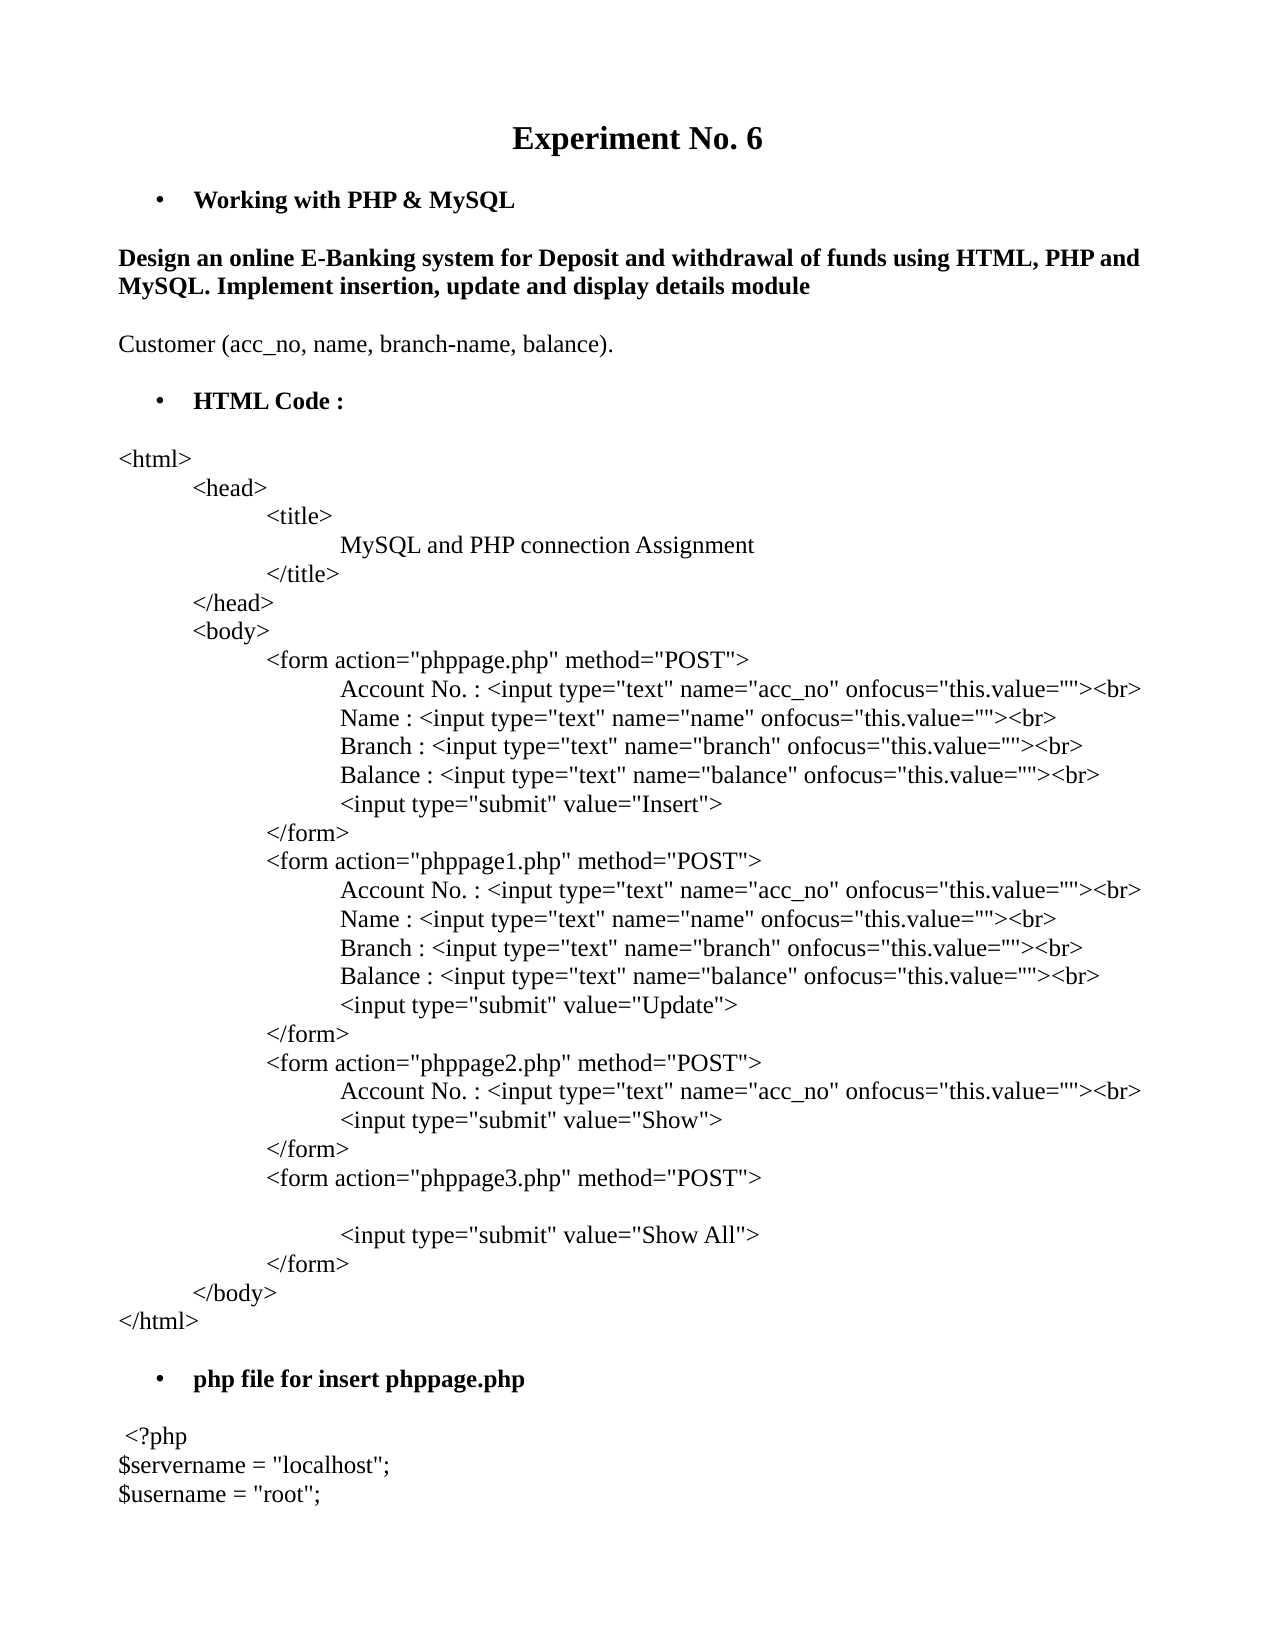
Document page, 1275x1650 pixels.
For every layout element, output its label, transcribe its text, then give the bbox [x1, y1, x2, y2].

text Name : <input type="text" name="name" onfocus="this.value=''"><br> [118, 703, 1157, 731]
text <form action="phppage2.php" method="POST"> [118, 1048, 1157, 1076]
text Account No. : <input type="text" name="acc_no" onfocus="this.value=''"><br> [118, 674, 1157, 703]
text <input type="submit" value="Show"> [118, 1105, 1157, 1134]
text </title> [118, 559, 1157, 588]
text <input type="submit" value="Show All"> [118, 1220, 1157, 1249]
text $servername = "localhost"; [118, 1450, 1157, 1479]
text Branch : <input type="text" name="branch" onfocus="this.value=''"><br> [118, 731, 1157, 760]
text Balance : <input type="text" name="balance" onfocus="this.value=''"><br> [118, 961, 1157, 990]
text Branch : <input type="text" name="branch" onfocus="this.value=''"><br> [118, 933, 1157, 961]
text <body> [118, 616, 1157, 645]
text </html> [118, 1306, 1157, 1335]
text Design an online E-Banking system for Deposit and withdrawal of funds using HTML, PHP and MySQL. Implement insertion, update and display details module [118, 243, 1157, 300]
text Balance : <input type="text" name="balance" onfocus="this.value=''"><br> [118, 760, 1157, 789]
text Account No. : <input type="text" name="acc_no" onfocus="this.value=''"><br> [118, 875, 1157, 904]
text <input type="submit" value="Update"> [118, 990, 1157, 1019]
list php file for insert phppage.php [156, 1364, 1157, 1393]
text </form> [118, 1019, 1157, 1048]
text Customer (acc_no, name, branch-name, balance). [118, 329, 1157, 358]
text </form> [118, 818, 1157, 846]
text <form action="phppage3.php" method="POST"> [118, 1163, 1157, 1191]
text Experiment No. 6 [118, 118, 1157, 156]
list Working with PHP & MySQL [156, 185, 1157, 214]
text </body> [118, 1278, 1157, 1306]
text <form action="phppage.php" method="POST"> [118, 645, 1157, 674]
text MySQL and PHP connection Assignment [118, 530, 1157, 559]
list HTML Code : [156, 386, 1157, 415]
text </form> [118, 1134, 1157, 1163]
text </head> [118, 588, 1157, 616]
text Account No. : <input type="text" name="acc_no" onfocus="this.value=''"><br> [118, 1076, 1157, 1105]
text <title> [118, 501, 1157, 530]
text <html> [118, 444, 1157, 473]
text <input type="submit" value="Insert"> [118, 789, 1157, 818]
text <head> [118, 473, 1157, 501]
text Name : <input type="text" name="name" onfocus="this.value=''"><br> [118, 904, 1157, 933]
text <?php [118, 1421, 1157, 1450]
text <form action="phppage1.php" method="POST"> [118, 846, 1157, 875]
text $username = "root"; [118, 1479, 1157, 1508]
text </form> [118, 1249, 1157, 1278]
